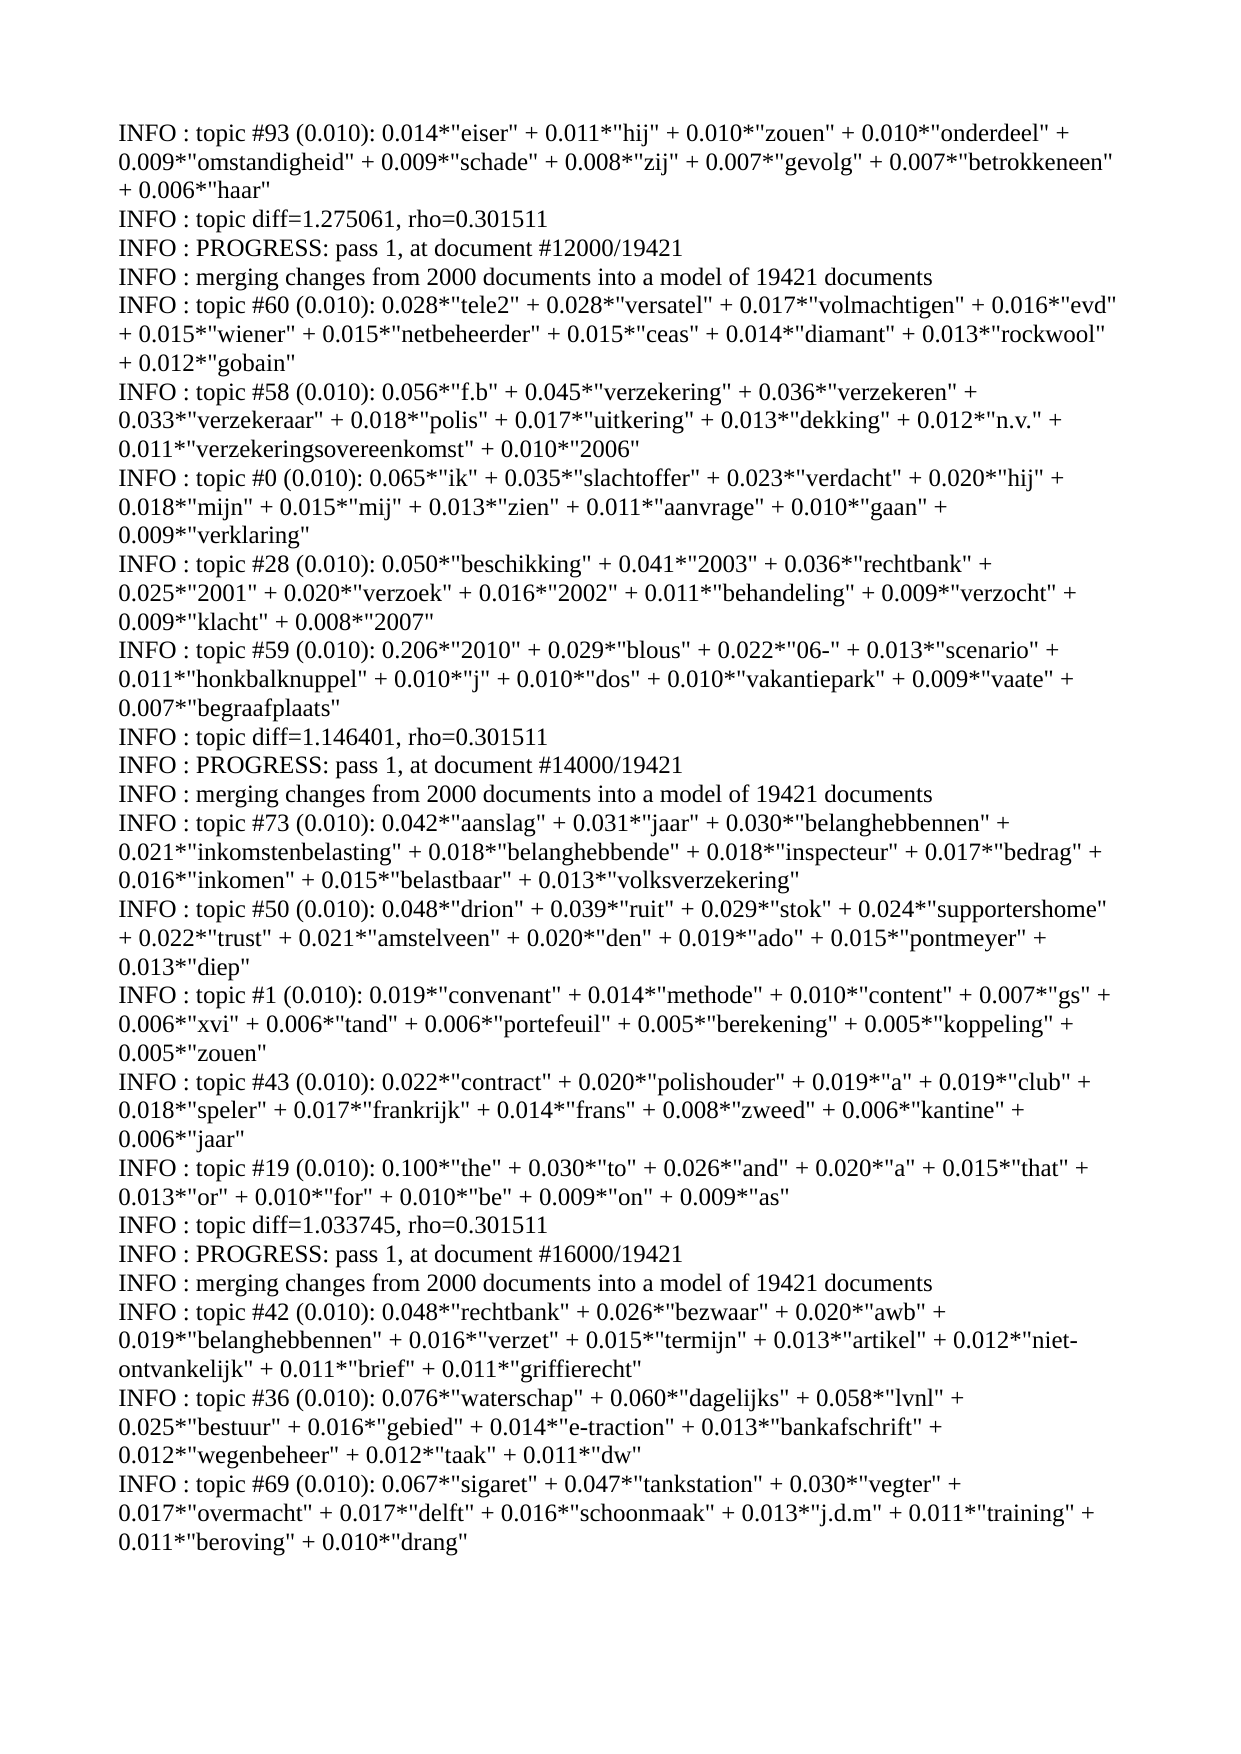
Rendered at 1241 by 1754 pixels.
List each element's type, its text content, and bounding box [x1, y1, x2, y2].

text INFO : topic #43 (0.010): 0.022*"contract" + 0.020*"polishouder" + 0.019*"a" + 0.019*"club" + 0.018*"speler" + 0.017*"frankrijk" + 0.014*"frans" + 0.008*"zweed" + 0.006*"kantine" + 0.006*"jaar" [118, 1067, 1122, 1153]
text INFO : topic #42 (0.010): 0.048*"rechtbank" + 0.026*"bezwaar" + 0.020*"awb" + 0.019*"belanghebbennen" + 0.016*"verzet" + 0.015*"termijn" + 0.013*"artikel" + 0.012*"niet-ontvankelijk" + 0.011*"brief" + 0.011*"griffierecht" [118, 1297, 1122, 1383]
text INFO : topic #0 (0.010): 0.065*"ik" + 0.035*"slachtoffer" + 0.023*"verdacht" + 0.020*"hij" + 0.018*"mijn" + 0.015*"mij" + 0.013*"zien" + 0.011*"aanvrage" + 0.010*"gaan" + 0.009*"verklaring" [118, 463, 1122, 549]
text INFO : merging changes from 2000 documents into a model of 19421 documents [118, 1268, 1122, 1297]
text INFO : topic diff=1.146401, rho=0.301511 [118, 722, 1122, 751]
text INFO : merging changes from 2000 documents into a model of 19421 documents [118, 779, 1122, 808]
text INFO : topic #58 (0.010): 0.056*"f.b" + 0.045*"verzekering" + 0.036*"verzekeren" + 0.033*"verzekeraar" + 0.018*"polis" + 0.017*"uitkering" + 0.013*"dekking" + 0.012*"n.v." + 0.011*"verzekeringsovereenkomst" + 0.010*"2006" [118, 377, 1122, 463]
text INFO : PROGRESS: pass 1, at document #12000/19421 [118, 233, 1122, 262]
text INFO : merging changes from 2000 documents into a model of 19421 documents [118, 262, 1122, 291]
text INFO : topic #19 (0.010): 0.100*"the" + 0.030*"to" + 0.026*"and" + 0.020*"a" + 0.015*"that" + 0.013*"or" + 0.010*"for" + 0.010*"be" + 0.009*"on" + 0.009*"as" [118, 1153, 1122, 1211]
text INFO : topic #28 (0.010): 0.050*"beschikking" + 0.041*"2003" + 0.036*"rechtbank" + 0.025*"2001" + 0.020*"verzoek" + 0.016*"2002" + 0.011*"behandeling" + 0.009*"verzocht" + 0.009*"klacht" + 0.008*"2007" [118, 549, 1122, 636]
text INFO : topic #1 (0.010): 0.019*"convenant" + 0.014*"methode" + 0.010*"content" + 0.007*"gs" + 0.006*"xvi" + 0.006*"tand" + 0.006*"portefeuil" + 0.005*"berekening" + 0.005*"koppeling" + 0.005*"zouen" [118, 981, 1122, 1067]
text INFO : topic #69 (0.010): 0.067*"sigaret" + 0.047*"tankstation" + 0.030*"vegter" + 0.017*"overmacht" + 0.017*"delft" + 0.016*"schoonmaak" + 0.013*"j.d.m" + 0.011*"training" + 0.011*"beroving" + 0.010*"drang" [118, 1469, 1122, 1556]
text INFO : topic #36 (0.010): 0.076*"waterschap" + 0.060*"dagelijks" + 0.058*"lvnl" + 0.025*"bestuur" + 0.016*"gebied" + 0.014*"e-traction" + 0.013*"bankafschrift" + 0.012*"wegenbeheer" + 0.012*"taak" + 0.011*"dw" [118, 1383, 1122, 1469]
text INFO : topic diff=1.033745, rho=0.301511 [118, 1211, 1122, 1239]
text INFO : topic diff=1.275061, rho=0.301511 [118, 204, 1122, 233]
text INFO : topic #60 (0.010): 0.028*"tele2" + 0.028*"versatel" + 0.017*"volmachtigen" + 0.016*"evd" + 0.015*"wiener" + 0.015*"netbeheerder" + 0.015*"ceas" + 0.014*"diamant" + 0.013*"rockwool" + 0.012*"gobain" [118, 291, 1122, 377]
text INFO : topic #73 (0.010): 0.042*"aanslag" + 0.031*"jaar" + 0.030*"belanghebbennen" + 0.021*"inkomstenbelasting" + 0.018*"belanghebbende" + 0.018*"inspecteur" + 0.017*"bedrag" + 0.016*"inkomen" + 0.015*"belastbaar" + 0.013*"volksverzekering" [118, 808, 1122, 894]
text INFO : PROGRESS: pass 1, at document #16000/19421 [118, 1239, 1122, 1268]
text INFO : topic #59 (0.010): 0.206*"2010" + 0.029*"blous" + 0.022*"06-" + 0.013*"scenario" + 0.011*"honkbalknuppel" + 0.010*"j" + 0.010*"dos" + 0.010*"vakantiepark" + 0.009*"vaate" + 0.007*"begraafplaats" [118, 636, 1122, 722]
text INFO : topic #50 (0.010): 0.048*"drion" + 0.039*"ruit" + 0.029*"stok" + 0.024*"supportershome" + 0.022*"trust" + 0.021*"amstelveen" + 0.020*"den" + 0.019*"ado" + 0.015*"pontmeyer" + 0.013*"diep" [118, 894, 1122, 981]
text INFO : topic #93 (0.010): 0.014*"eiser" + 0.011*"hij" + 0.010*"zouen" + 0.010*"onderdeel" + 0.009*"omstandigheid" + 0.009*"schade" + 0.008*"zij" + 0.007*"gevolg" + 0.007*"betrokkeneen" + 0.006*"haar" [118, 118, 1122, 204]
text INFO : PROGRESS: pass 1, at document #14000/19421 [118, 751, 1122, 779]
